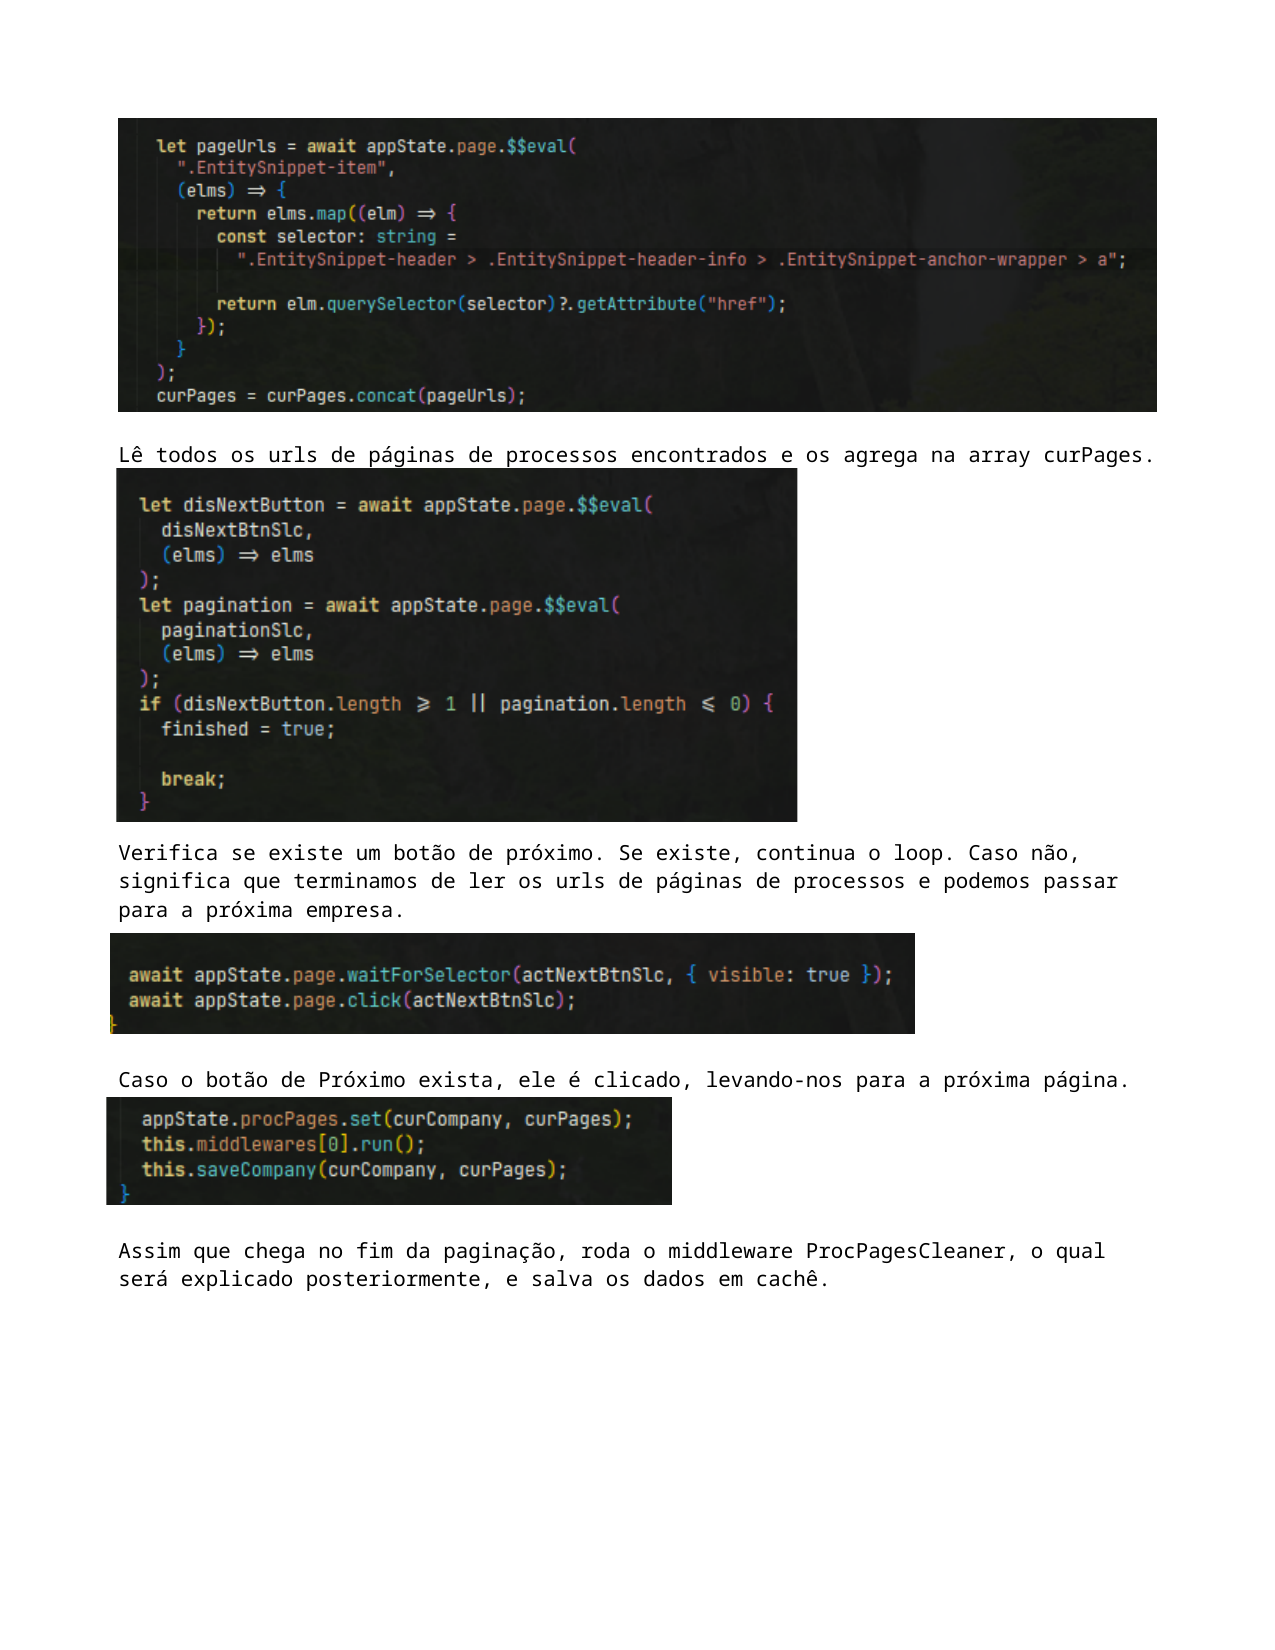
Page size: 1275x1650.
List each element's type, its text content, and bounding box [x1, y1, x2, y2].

picture [110, 933, 915, 1034]
text Caso o botão de Próximo exista, ele é clicado, levando-nos para a próxima página. [118, 1065, 1157, 1094]
text Verifica se existe um botão de próximo. Se existe, continua o loop. Caso não, significa que terminamos de ler os urls de páginas de processos e podemos passar para a próxima empresa. [118, 838, 1157, 923]
picture [106, 1097, 672, 1205]
text Assim que chega no fim da paginação, roda o middleware ProcPagesCleaner, o qual será explicado posteriormente, e salva os dados em cachê. [118, 1236, 1157, 1293]
picture [118, 118, 1157, 412]
text Lê todos os urls de páginas de processos encontrados e os agrega na array curPages. [118, 440, 1157, 468]
picture [116, 468, 798, 822]
